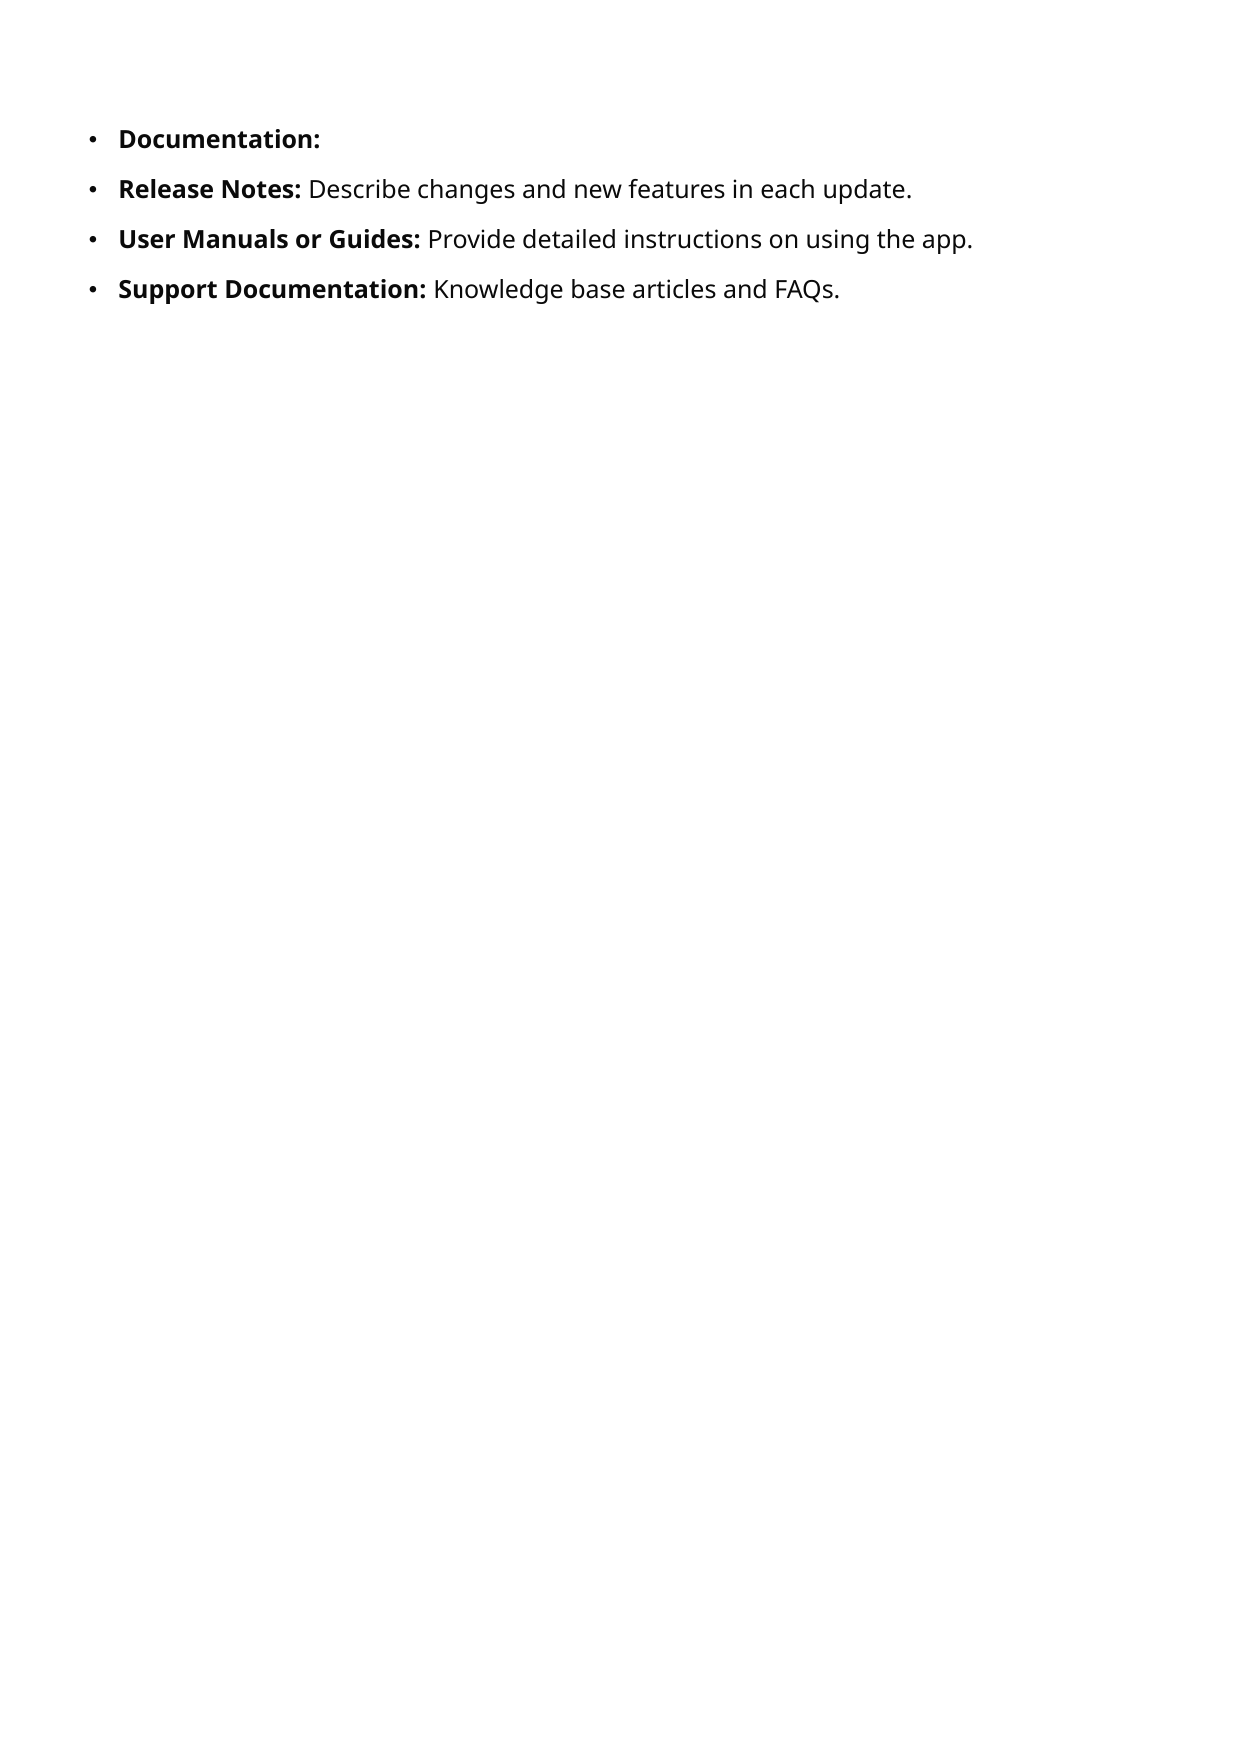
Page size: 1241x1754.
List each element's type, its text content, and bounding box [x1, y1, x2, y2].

list Release Notes: Describe changes and new features in each update. [118, 168, 1122, 206]
list Support Documentation: Knowledge base articles and FAQs. [118, 268, 1122, 306]
list User Manuals or Guides: Provide detailed instructions on using the app. [118, 218, 1122, 256]
list Documentation: [118, 118, 1122, 156]
